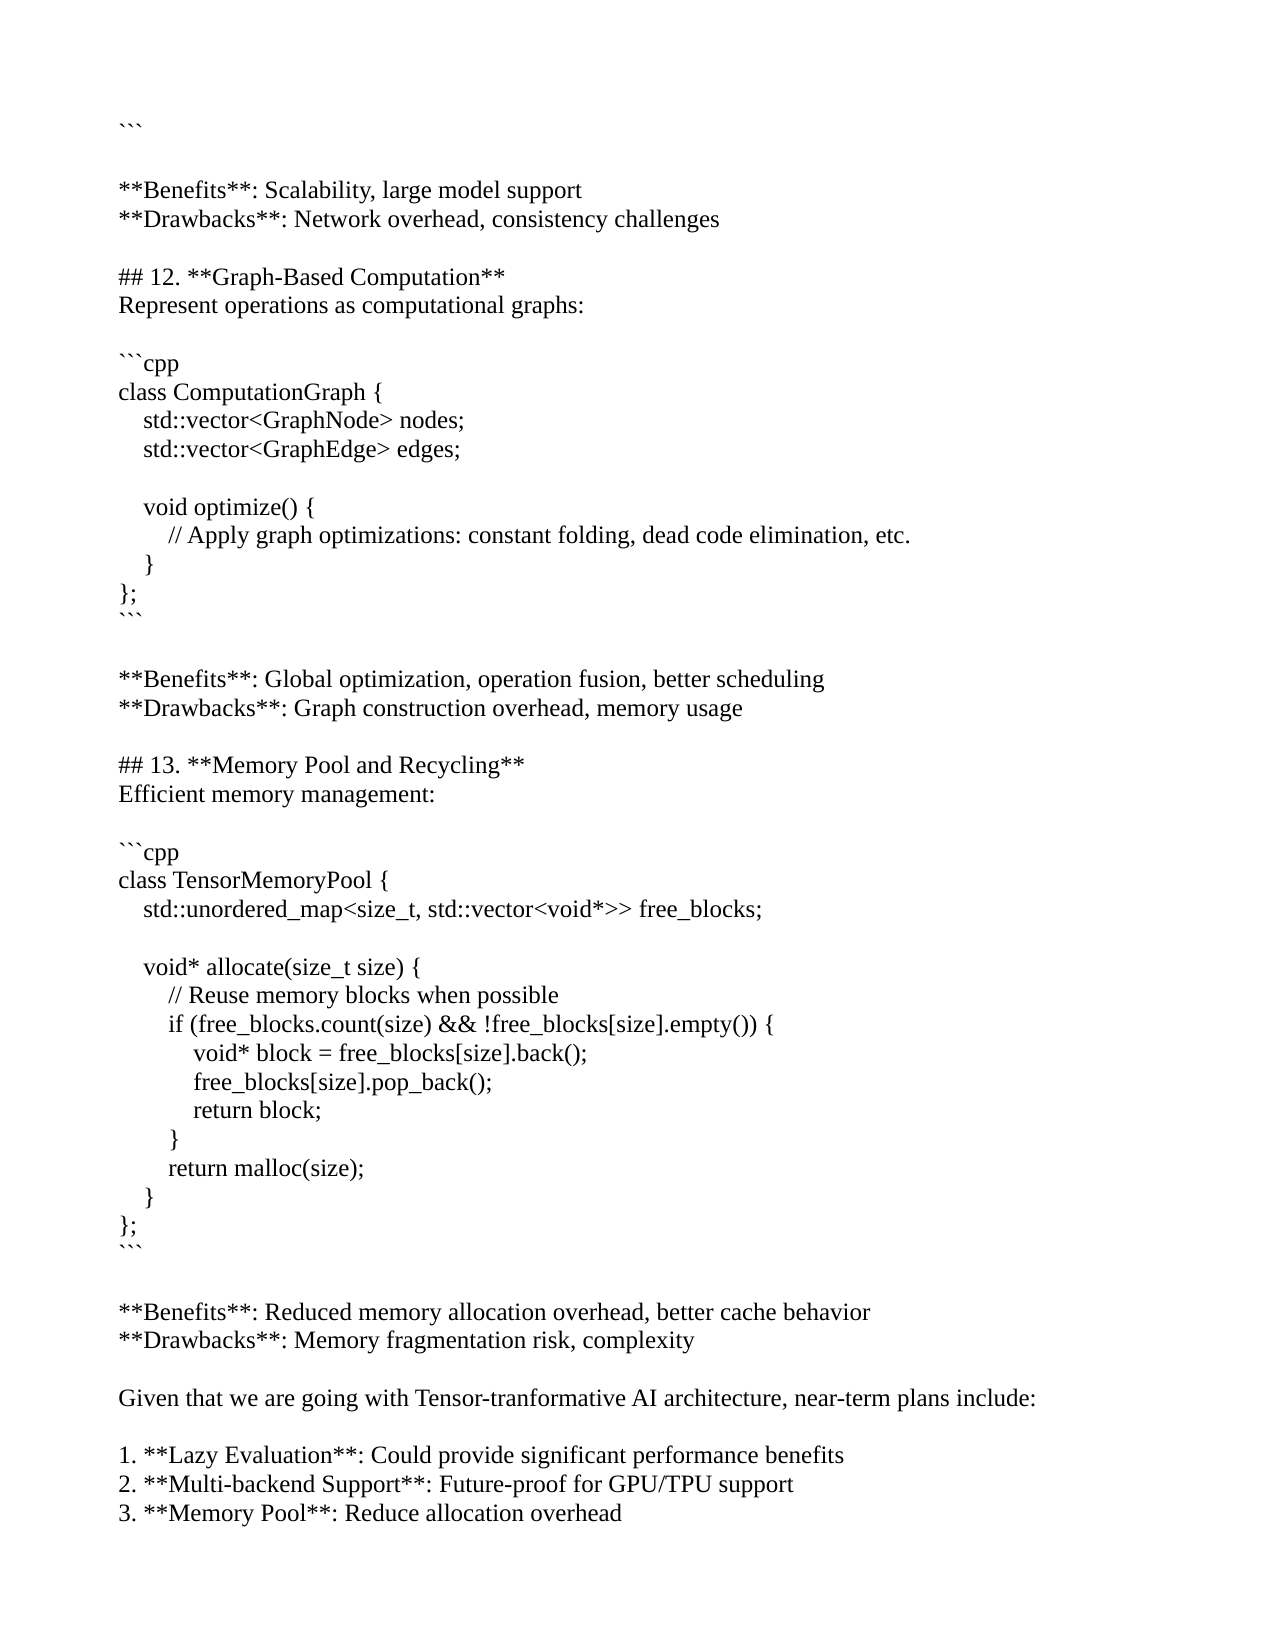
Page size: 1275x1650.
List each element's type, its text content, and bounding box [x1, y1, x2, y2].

text 1. **Lazy Evaluation**: Could provide significant performance benefits [118, 1441, 1157, 1469]
text **Drawbacks**: Network overhead, consistency challenges [118, 204, 1157, 233]
text Represent operations as computational graphs: [118, 291, 1157, 319]
text class ComputationGraph { [118, 377, 1157, 406]
text Efficient memory management: [118, 779, 1157, 808]
text **Drawbacks**: Graph construction overhead, memory usage [118, 693, 1157, 722]
text ## 13. **Memory Pool and Recycling** [118, 751, 1157, 779]
text void* allocate(size_t size) { [118, 952, 1157, 981]
text }; [118, 1211, 1157, 1239]
text if (free_blocks.count(size) && !free_blocks[size].empty()) { [118, 1009, 1157, 1038]
text ``` [118, 118, 1157, 147]
text std::unordered_map<size_t, std::vector<void*>> free_blocks; [118, 894, 1157, 923]
text // Apply graph optimizations: constant folding, dead code elimination, etc. [118, 521, 1157, 549]
text }; [118, 578, 1157, 607]
text void* block = free_blocks[size].back(); [118, 1038, 1157, 1067]
text Given that we are going with Tensor-tranformative AI architecture, near-term plans include: [118, 1383, 1157, 1412]
text **Benefits**: Global optimization, operation fusion, better scheduling [118, 664, 1157, 693]
text void optimize() { [118, 492, 1157, 521]
text 2. **Multi-backend Support**: Future-proof for GPU/TPU support [118, 1469, 1157, 1498]
text std::vector<GraphNode> nodes; [118, 406, 1157, 434]
text ``` [118, 607, 1157, 636]
text class TensorMemoryPool { [118, 866, 1157, 894]
text ```cpp [118, 837, 1157, 866]
text return malloc(size); [118, 1153, 1157, 1182]
text ```cpp [118, 348, 1157, 377]
text **Benefits**: Scalability, large model support [118, 176, 1157, 204]
text } [118, 549, 1157, 578]
text 3. **Memory Pool**: Reduce allocation overhead [118, 1498, 1157, 1527]
text ## 12. **Graph-Based Computation** [118, 262, 1157, 291]
text } [118, 1182, 1157, 1211]
text } [118, 1124, 1157, 1153]
text std::vector<GraphEdge> edges; [118, 434, 1157, 463]
text **Drawbacks**: Memory fragmentation risk, complexity [118, 1326, 1157, 1354]
text return block; [118, 1096, 1157, 1124]
text ``` [118, 1239, 1157, 1268]
text **Benefits**: Reduced memory allocation overhead, better cache behavior [118, 1297, 1157, 1326]
text // Reuse memory blocks when possible [118, 981, 1157, 1009]
text free_blocks[size].pop_back(); [118, 1067, 1157, 1096]
